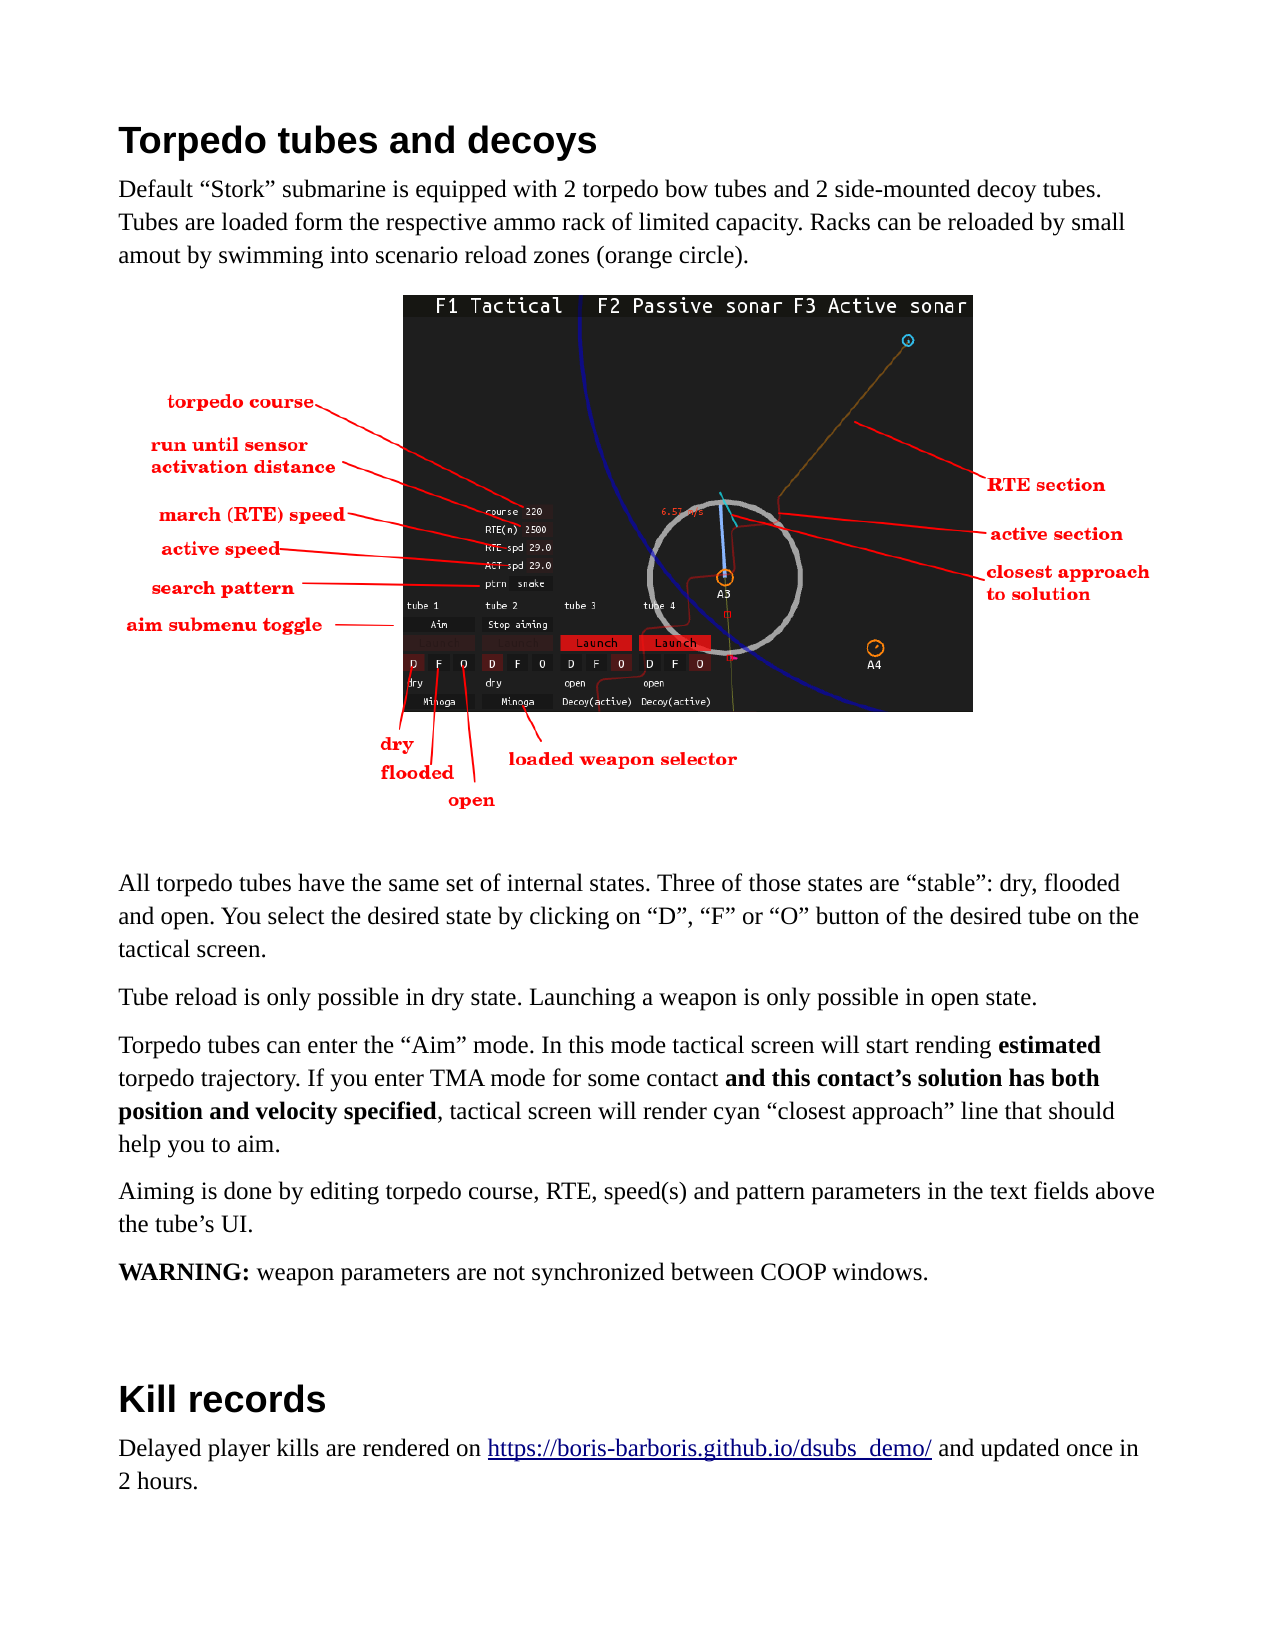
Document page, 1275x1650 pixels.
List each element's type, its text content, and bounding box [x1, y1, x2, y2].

text Aiming is done by editing torpedo course, RTE, speed(s) and pattern parameters in the text fields above the tube’s UI. [118, 1176, 1157, 1238]
picture [118, 287, 1157, 817]
text Default “Stork” submarine is equipped with 2 torpedo bow tubes and 2 side-mounted decoy tubes. Tubes are loaded form the respective ammo rack of limited capacity. Racks can be reloaded by small amout by swimming into scenario reload zones (orange circle). [118, 174, 1157, 269]
subtitle Kill records [118, 1377, 1157, 1421]
subtitle Torpedo tubes and decoys [118, 118, 1157, 162]
text Torpedo tubes can enter the “Aim” mode. In this mode tactical screen will start rending estimated torpedo trajectory. If you enter TMA mode for some contact and this contact’s solution has both position and velocity specified, tactical screen will render cyan “closest approach” line that should help you to aim. [118, 1030, 1157, 1157]
text Tube reload is only possible in dry state. Launching a weapon is only possible in open state. [118, 982, 1157, 1011]
text All torpedo tubes have the same set of internal states. Three of those states are “stable”: dry, flooded and open. You select the desired state by clicking on “D”, “F” or “O” button of the desired tube on the tactical screen. [118, 868, 1157, 963]
text Delayed player kills are rendered on https://boris-barboris.github.io/dsubs_demo/ and updated once in 2 hours. [118, 1433, 1157, 1495]
text WARNING: weapon parameters are not synchronized between COOP windows. [118, 1257, 1157, 1286]
